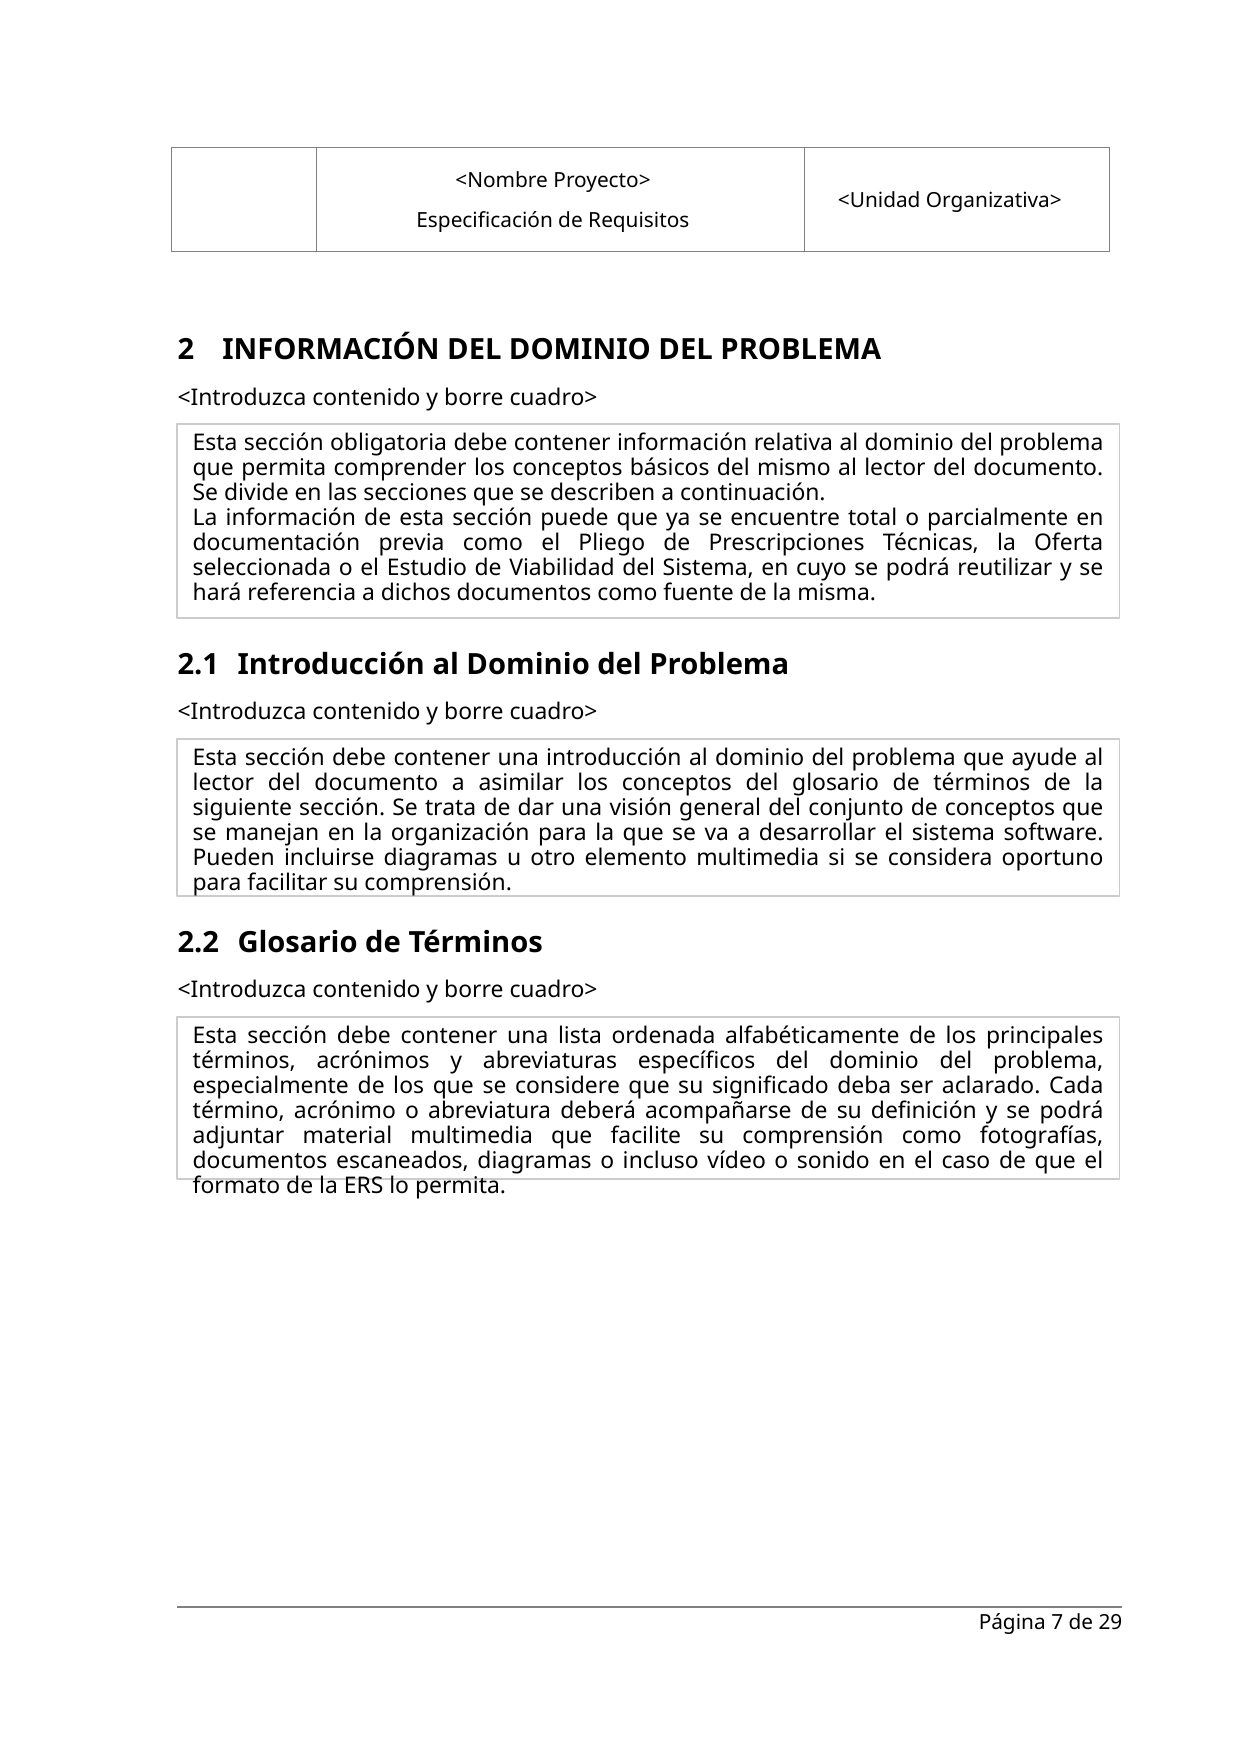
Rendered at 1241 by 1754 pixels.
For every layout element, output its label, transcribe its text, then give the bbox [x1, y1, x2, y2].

text <Introduzca contenido y borre cuadro> [177, 973, 1122, 1005]
text <Introduzca contenido y borre cuadro> [177, 381, 1122, 412]
text <Introduzca contenido y borre cuadro> [177, 695, 1122, 727]
subtitle Glosario de Términos [177, 921, 1122, 961]
subtitle INFORMACIÓN DEL DOMINIO DEL PROBLEMA [177, 328, 1122, 368]
subtitle Introducción al Dominio del Problema [177, 643, 1122, 683]
